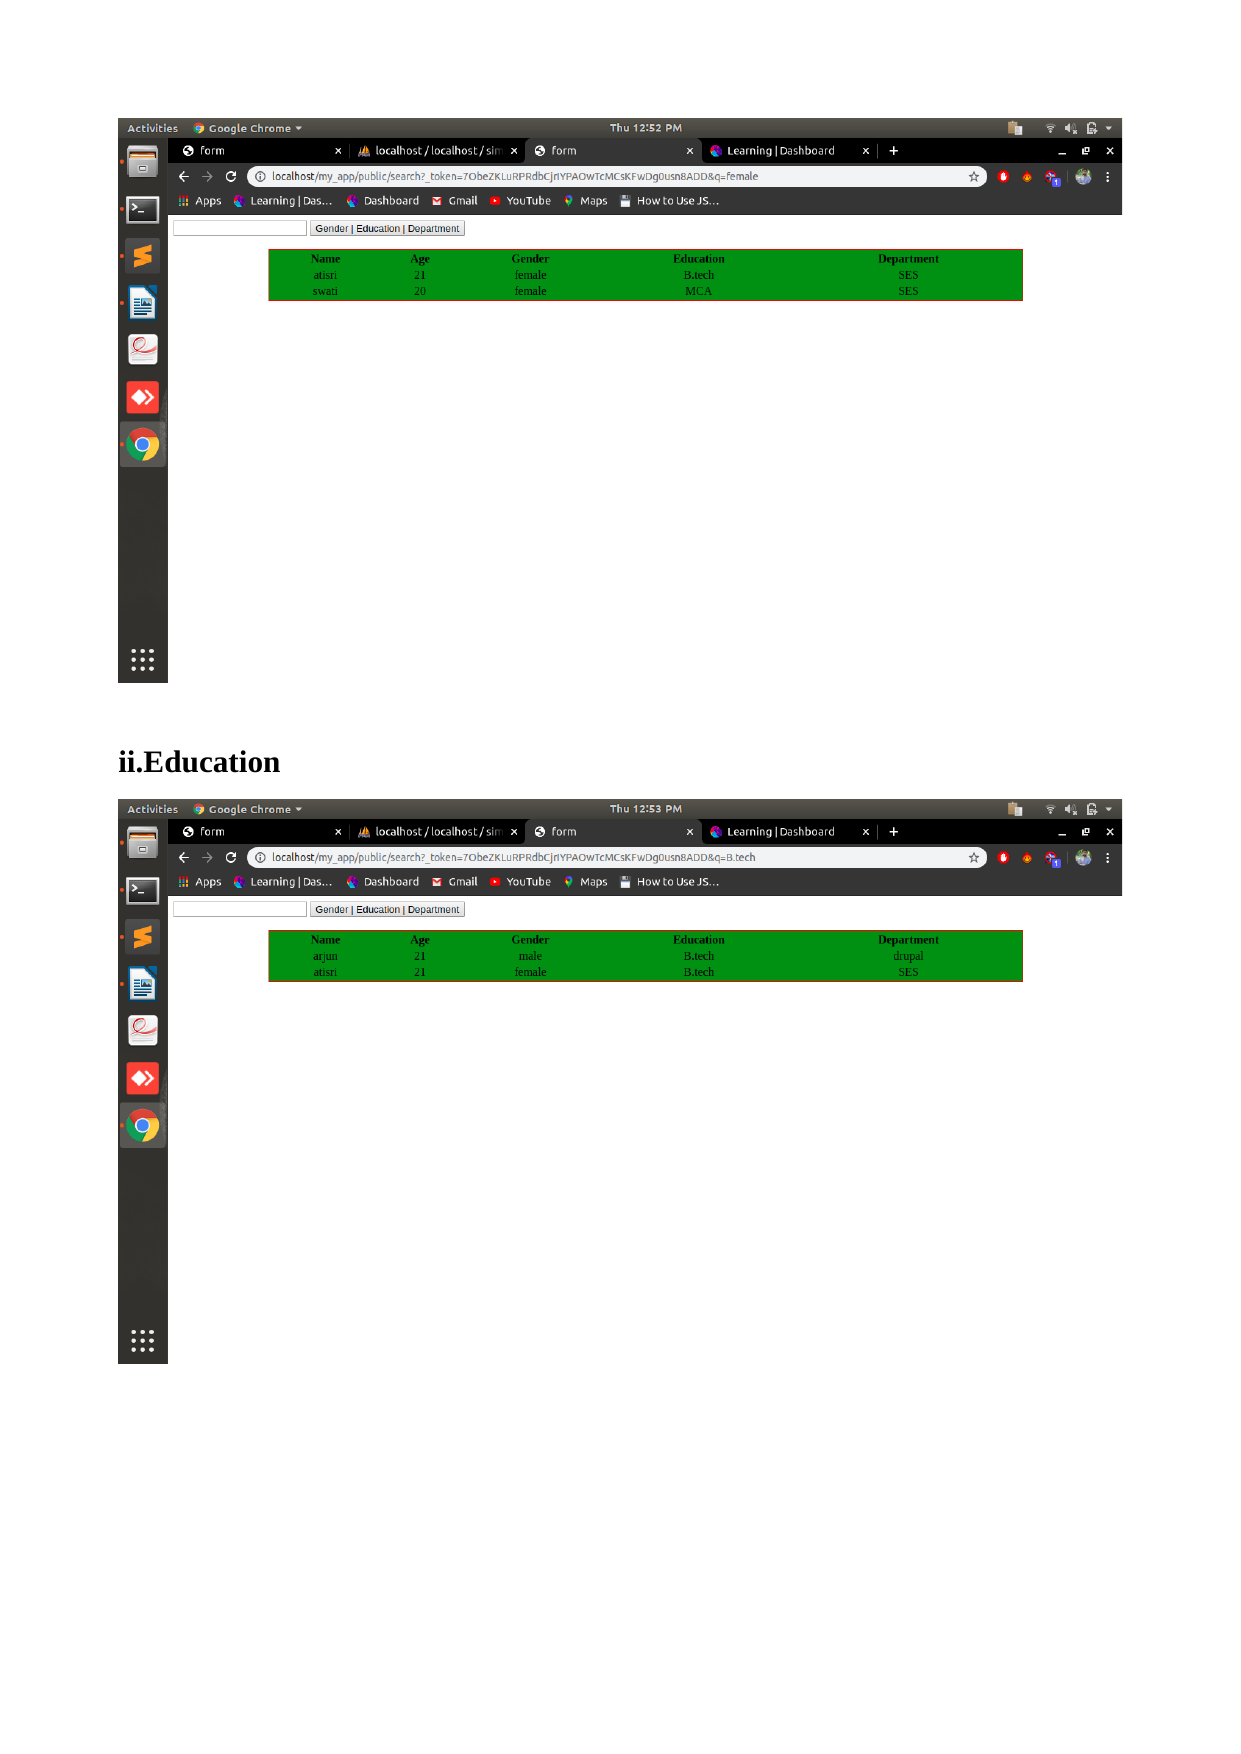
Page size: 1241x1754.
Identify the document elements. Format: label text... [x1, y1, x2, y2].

picture [118, 118, 1123, 683]
picture [118, 799, 1123, 1364]
text ii.Education [118, 744, 1122, 779]
